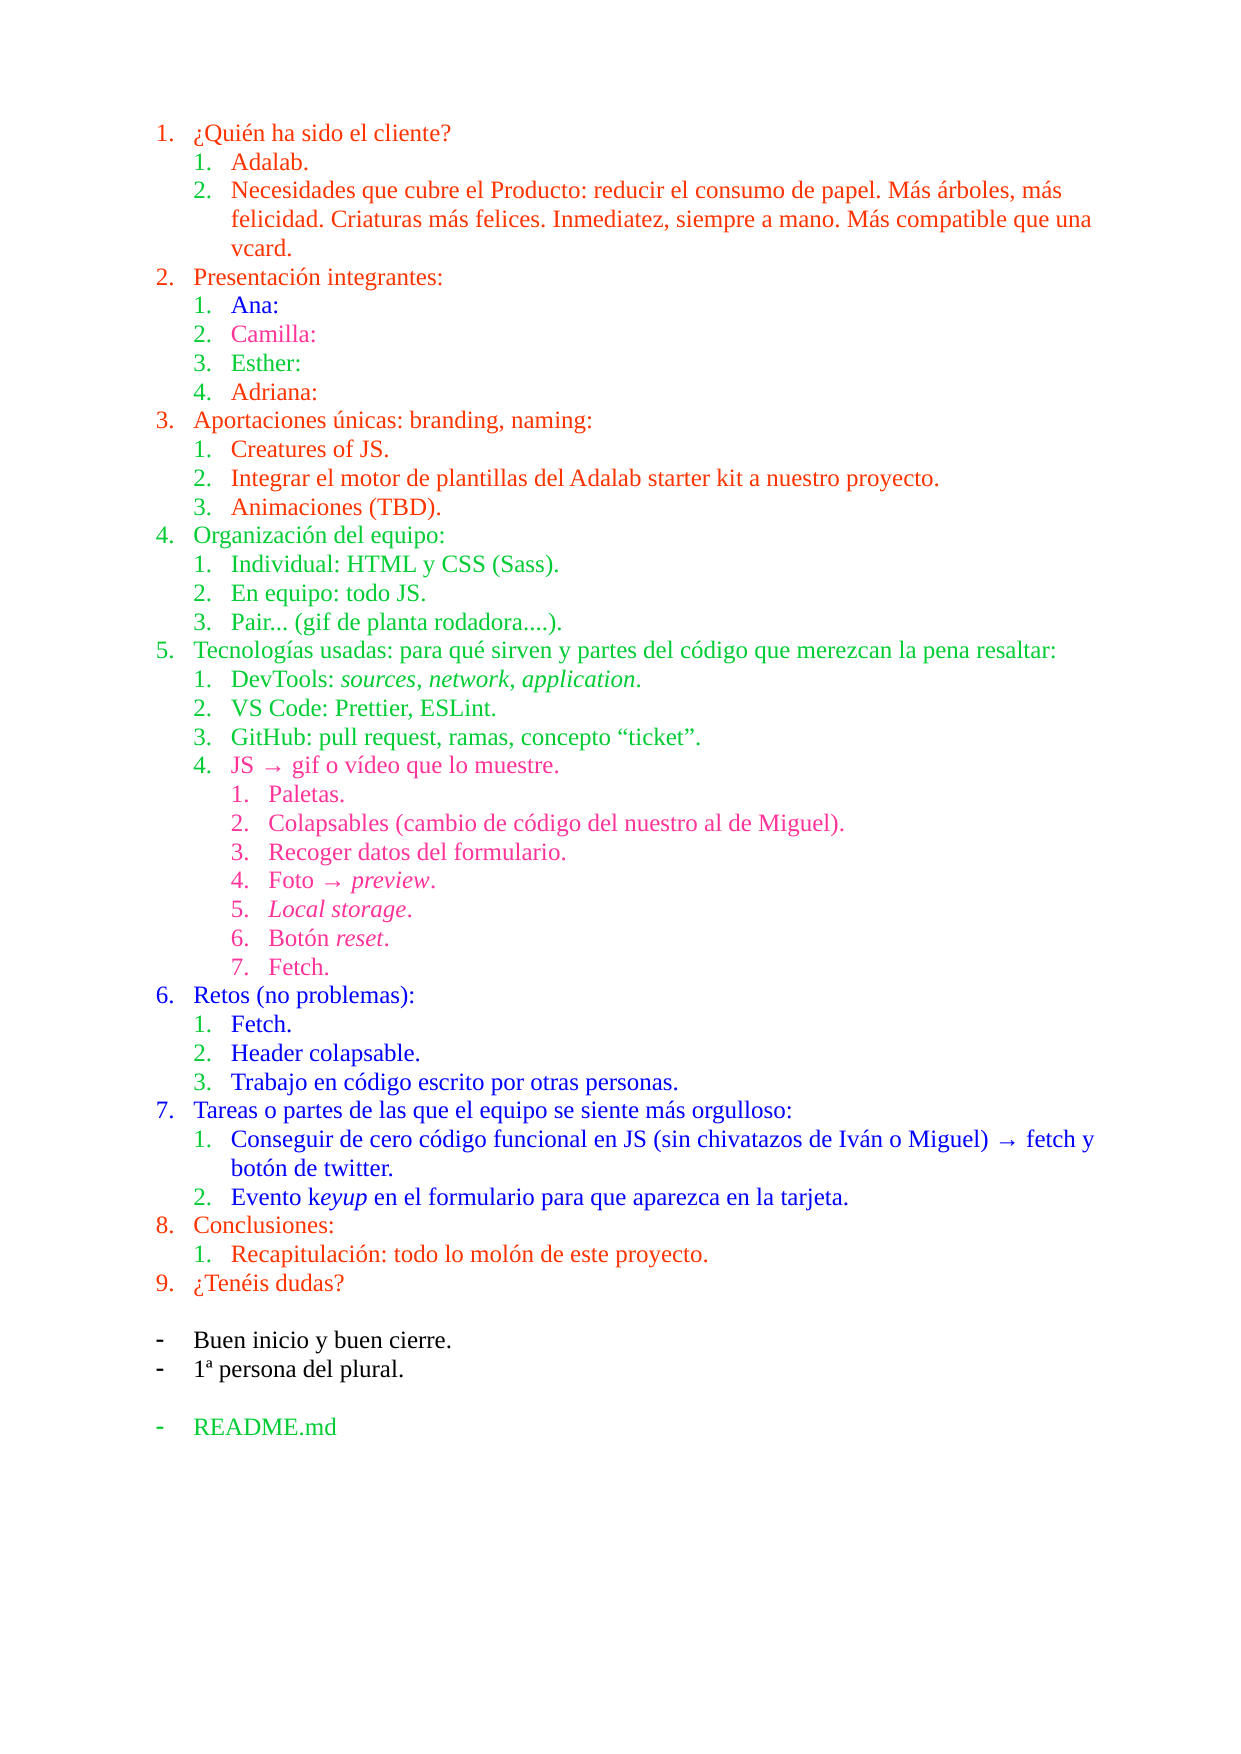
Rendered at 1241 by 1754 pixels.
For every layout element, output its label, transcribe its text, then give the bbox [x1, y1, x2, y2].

list Paletas. [231, 779, 1122, 808]
list Camilla: [193, 319, 1122, 348]
list Botón reset. [231, 923, 1122, 952]
list Adriana: [193, 377, 1122, 406]
list Aportaciones únicas: branding, naming: [156, 406, 1122, 434]
list Retos (no problemas): [156, 981, 1122, 1009]
list README.md [156, 1412, 1122, 1441]
list Colapsables (cambio de código del nuestro al de Miguel). [231, 808, 1122, 837]
list Creatures of JS. [193, 434, 1122, 463]
list Header colapsable. [193, 1038, 1122, 1067]
list Fetch. [231, 952, 1122, 981]
list GitHub: pull request, ramas, concepto “ticket”. [193, 722, 1122, 751]
list ¿Quién ha sido el cliente? [156, 118, 1122, 147]
list Local storage. [231, 894, 1122, 923]
list Conclusiones: [156, 1211, 1122, 1239]
list VS Code: Prettier, ESLint. [193, 693, 1122, 722]
list Animaciones (TBD). [193, 492, 1122, 521]
list Integrar el motor de plantillas del Adalab starter kit a nuestro proyecto. [193, 463, 1122, 492]
list Buen inicio y buen cierre. [156, 1326, 1122, 1354]
list Conseguir de cero código funcional en JS (sin chivatazos de Iván o Miguel) → fetch y botón de twitter. [193, 1124, 1122, 1182]
list Evento keyup en el formulario para que aparezca en la tarjeta. [193, 1182, 1122, 1211]
list Adalab. [193, 147, 1122, 176]
list Individual: HTML y CSS (Sass). [193, 549, 1122, 578]
list Foto → preview. [231, 866, 1122, 894]
list 1ª persona del plural. [156, 1354, 1122, 1383]
list Esther: [193, 348, 1122, 377]
list Tareas o partes de las que el equipo se siente más orgulloso: [156, 1096, 1122, 1124]
list Fetch. [193, 1009, 1122, 1038]
list Tecnologías usadas: para qué sirven y partes del código que merezcan la pena resaltar: [156, 636, 1122, 664]
list JS → gif o vídeo que lo muestre. [193, 751, 1122, 779]
list Necesidades que cubre el Producto: reducir el consumo de papel. Más árboles, más felicidad. Criaturas más felices. Inmediatez, siempre a mano. Más compatible que una vcard. [193, 176, 1122, 262]
list En equipo: todo JS. [193, 578, 1122, 607]
list Presentación integrantes: [156, 262, 1122, 291]
list DevTools: sources, network, application. [193, 664, 1122, 693]
list Recapitulación: todo lo molón de este proyecto. [193, 1239, 1122, 1268]
list ¿Tenéis dudas? [156, 1268, 1122, 1297]
list Ana: [193, 291, 1122, 319]
list Organización del equipo: [156, 521, 1122, 549]
list Trabajo en código escrito por otras personas. [193, 1067, 1122, 1096]
list Recoger datos del formulario. [231, 837, 1122, 866]
list Pair... (gif de planta rodadora....). [193, 607, 1122, 636]
